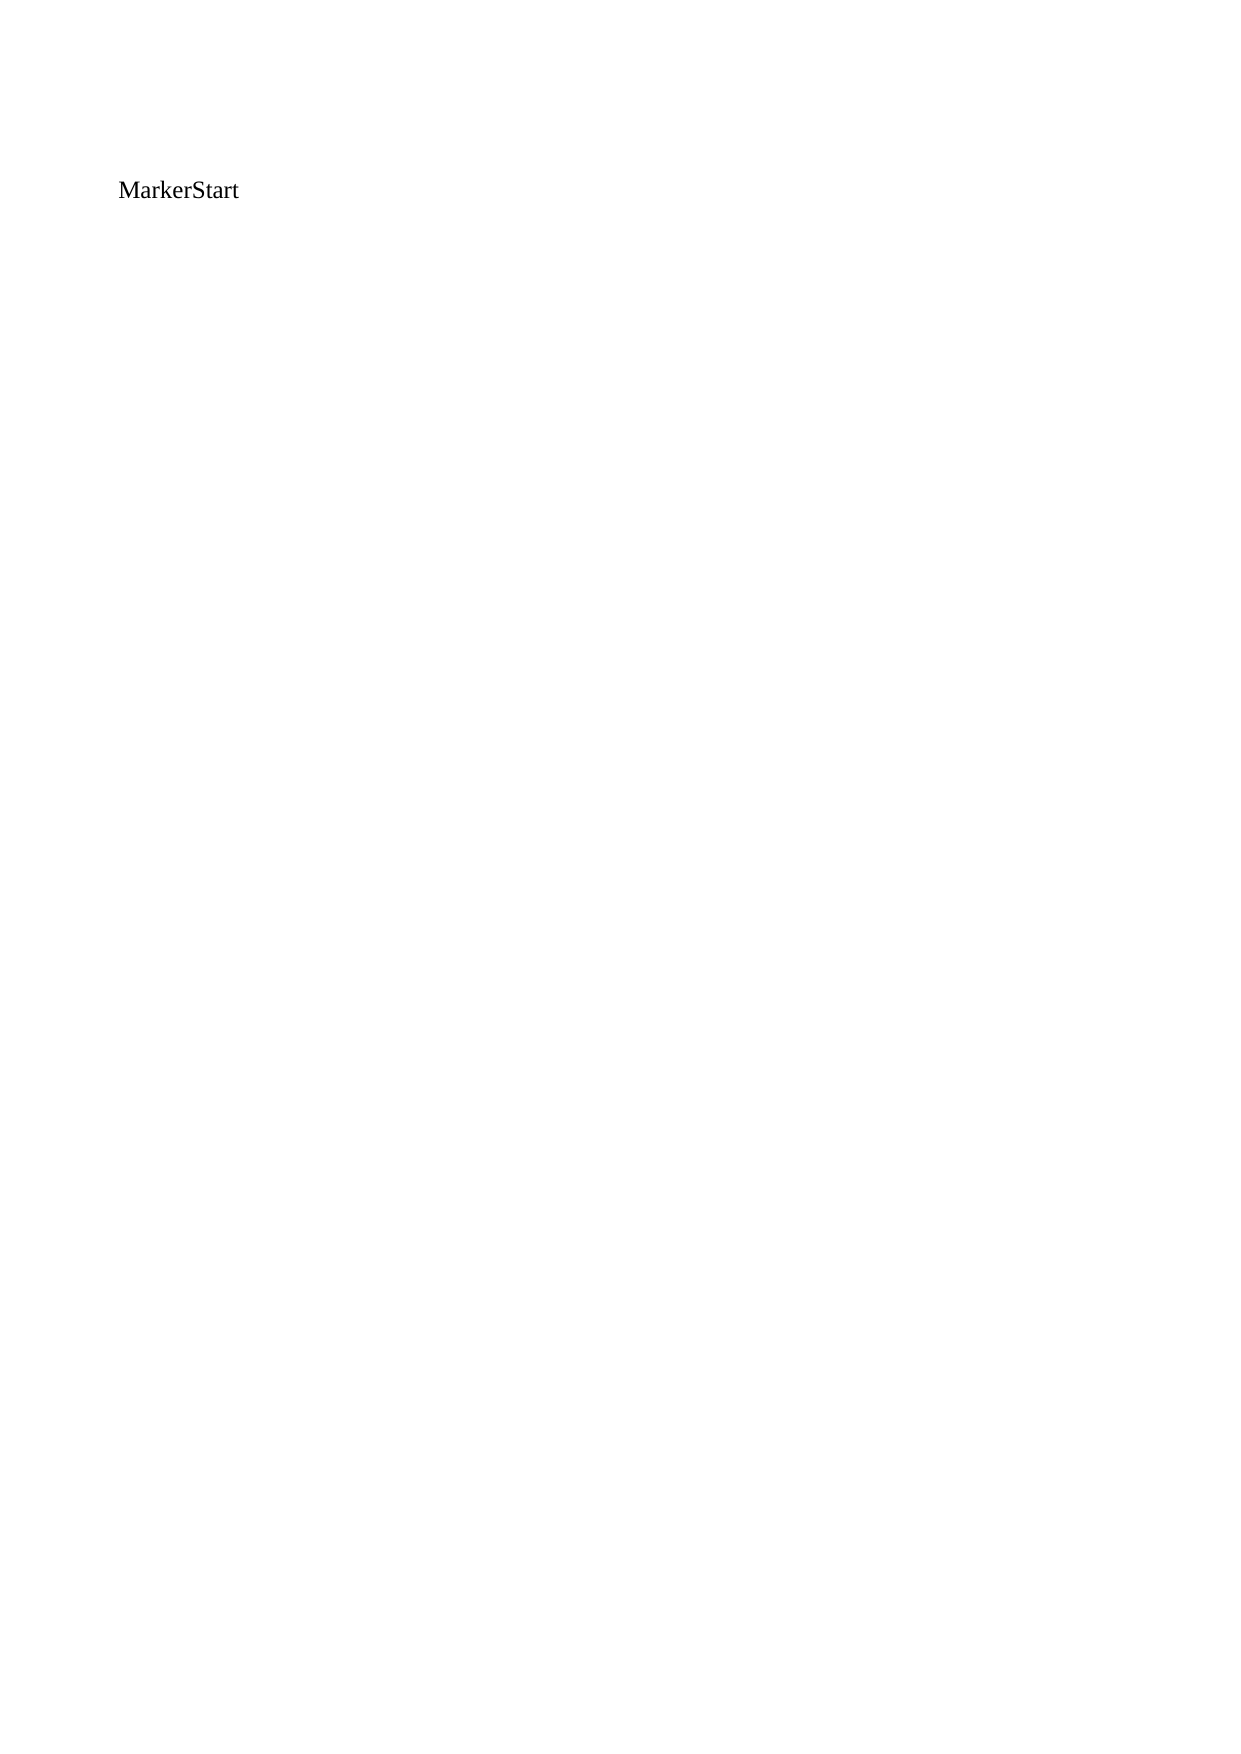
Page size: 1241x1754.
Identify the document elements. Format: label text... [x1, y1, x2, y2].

text MarkerStart [118, 176, 1122, 204]
